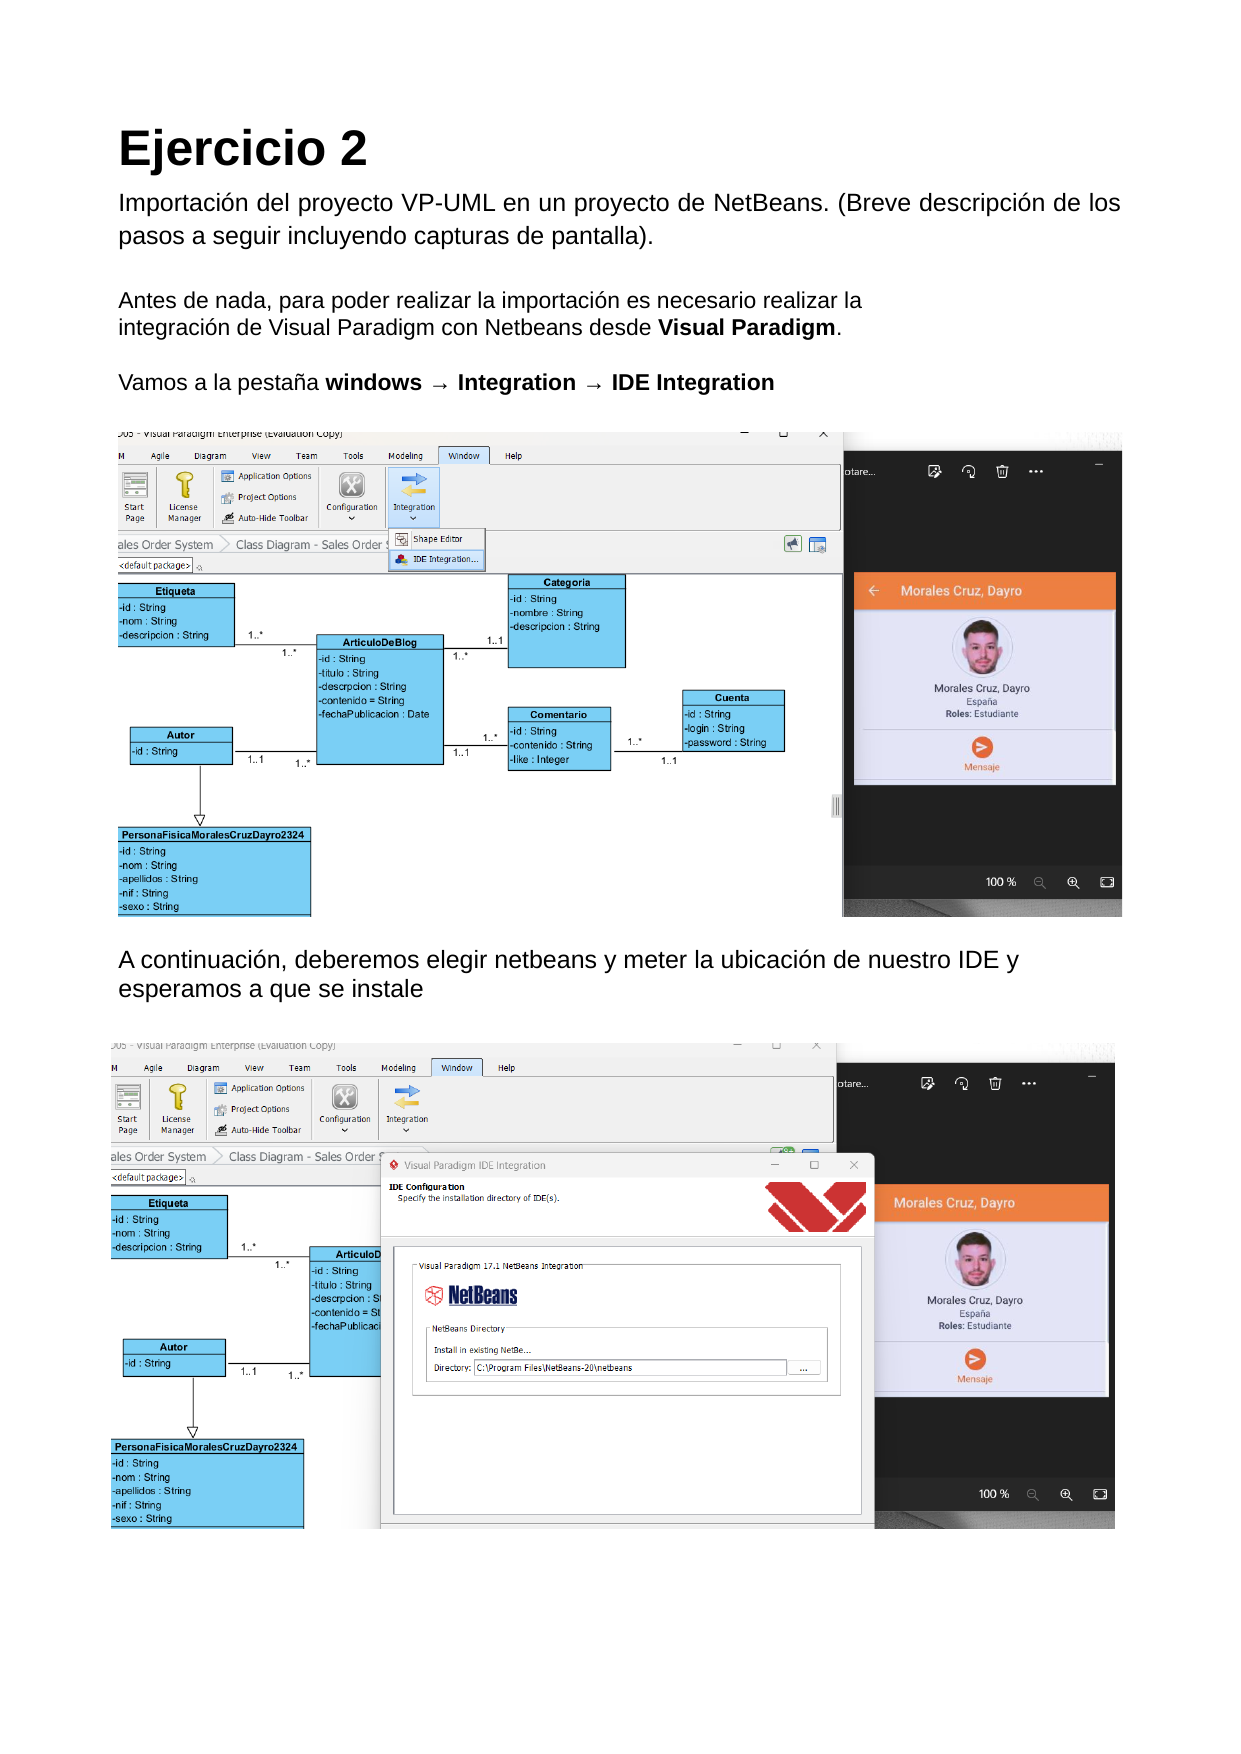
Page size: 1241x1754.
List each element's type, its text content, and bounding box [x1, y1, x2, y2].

text Vamos a la pestaña windows → Integration → IDE Integration [118, 369, 1122, 395]
picture [118, 432, 1123, 917]
text Importación del proyecto VP-UML en un proyecto de NetBeans. (Breve descripción de los pasos a seguir incluyendo capturas de pantalla). [118, 188, 1122, 250]
text Antes de nada, para poder realizar la importación es necesario realizar la [118, 287, 1122, 313]
text integración de Visual Paradigm con Netbeans desde Visual Paradigm. [118, 313, 1122, 340]
subtitle Ejercicio 2 [118, 118, 1122, 176]
text A continuación, deberemos elegir netbeans y meter la ubicación de nuestro IDE y esperamos a que se instale [118, 946, 1122, 1003]
picture [111, 1043, 1115, 1529]
